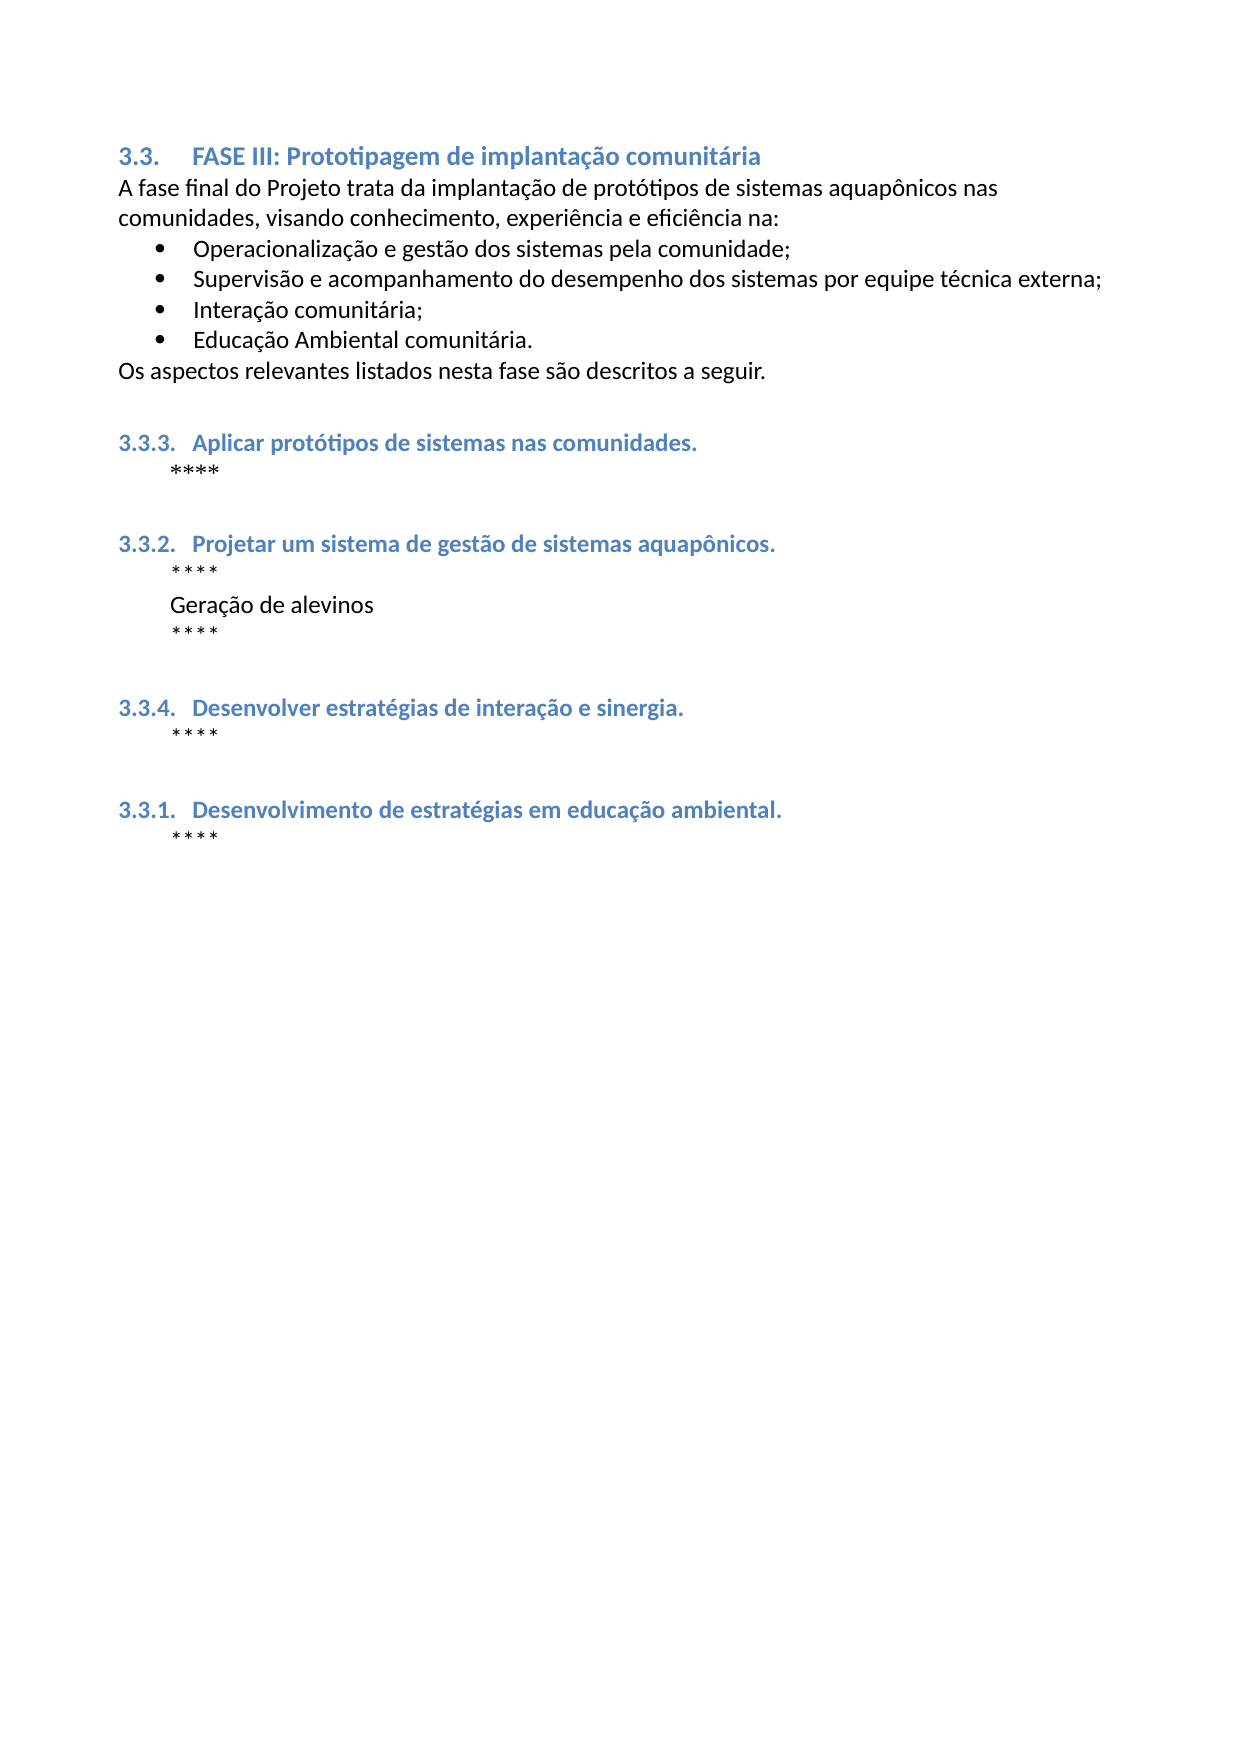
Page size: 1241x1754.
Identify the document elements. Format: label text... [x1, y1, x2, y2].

list Os aspectos relevantes listados nesta fase são descritos a seguir. [118, 355, 1122, 386]
list **** [169, 559, 1122, 589]
text **** [169, 458, 1122, 487]
list **** [170, 825, 1122, 856]
list **** [170, 722, 1122, 753]
list Operacionalização e gestão dos sistemas pela comunidade; [156, 233, 1122, 263]
subtitle 3.3.1. Desenvolvimento de estratégias em educação ambiental. [118, 795, 1122, 825]
subtitle 3.3.2. Projetar um sistema de gestão de sistemas aquapônicos. [118, 528, 1122, 559]
list **** [170, 620, 1122, 650]
list Educação Ambiental comunitária. [156, 324, 1122, 355]
list Supervisão e acompanhamento do desempenho dos sistemas por equipe técnica externa; [156, 263, 1122, 294]
subtitle 3.3.4. Desenvolver estratégias de interação e sinergia. [118, 692, 1122, 722]
list Interação comunitária; [156, 294, 1122, 324]
subtitle 3.3. FASE III: Prototipagem de implantação comunitária [118, 139, 1122, 172]
subtitle 3.3.3. Aplicar protótipos de sistemas nas comunidades. [118, 427, 1122, 458]
list A fase final do Projeto trata da implantação de protótipos de sistemas aquapônicos nas comunidades, visando conhecimento, experiência e eficiência na: [118, 172, 1122, 233]
list Geração de alevinos [170, 589, 1122, 620]
